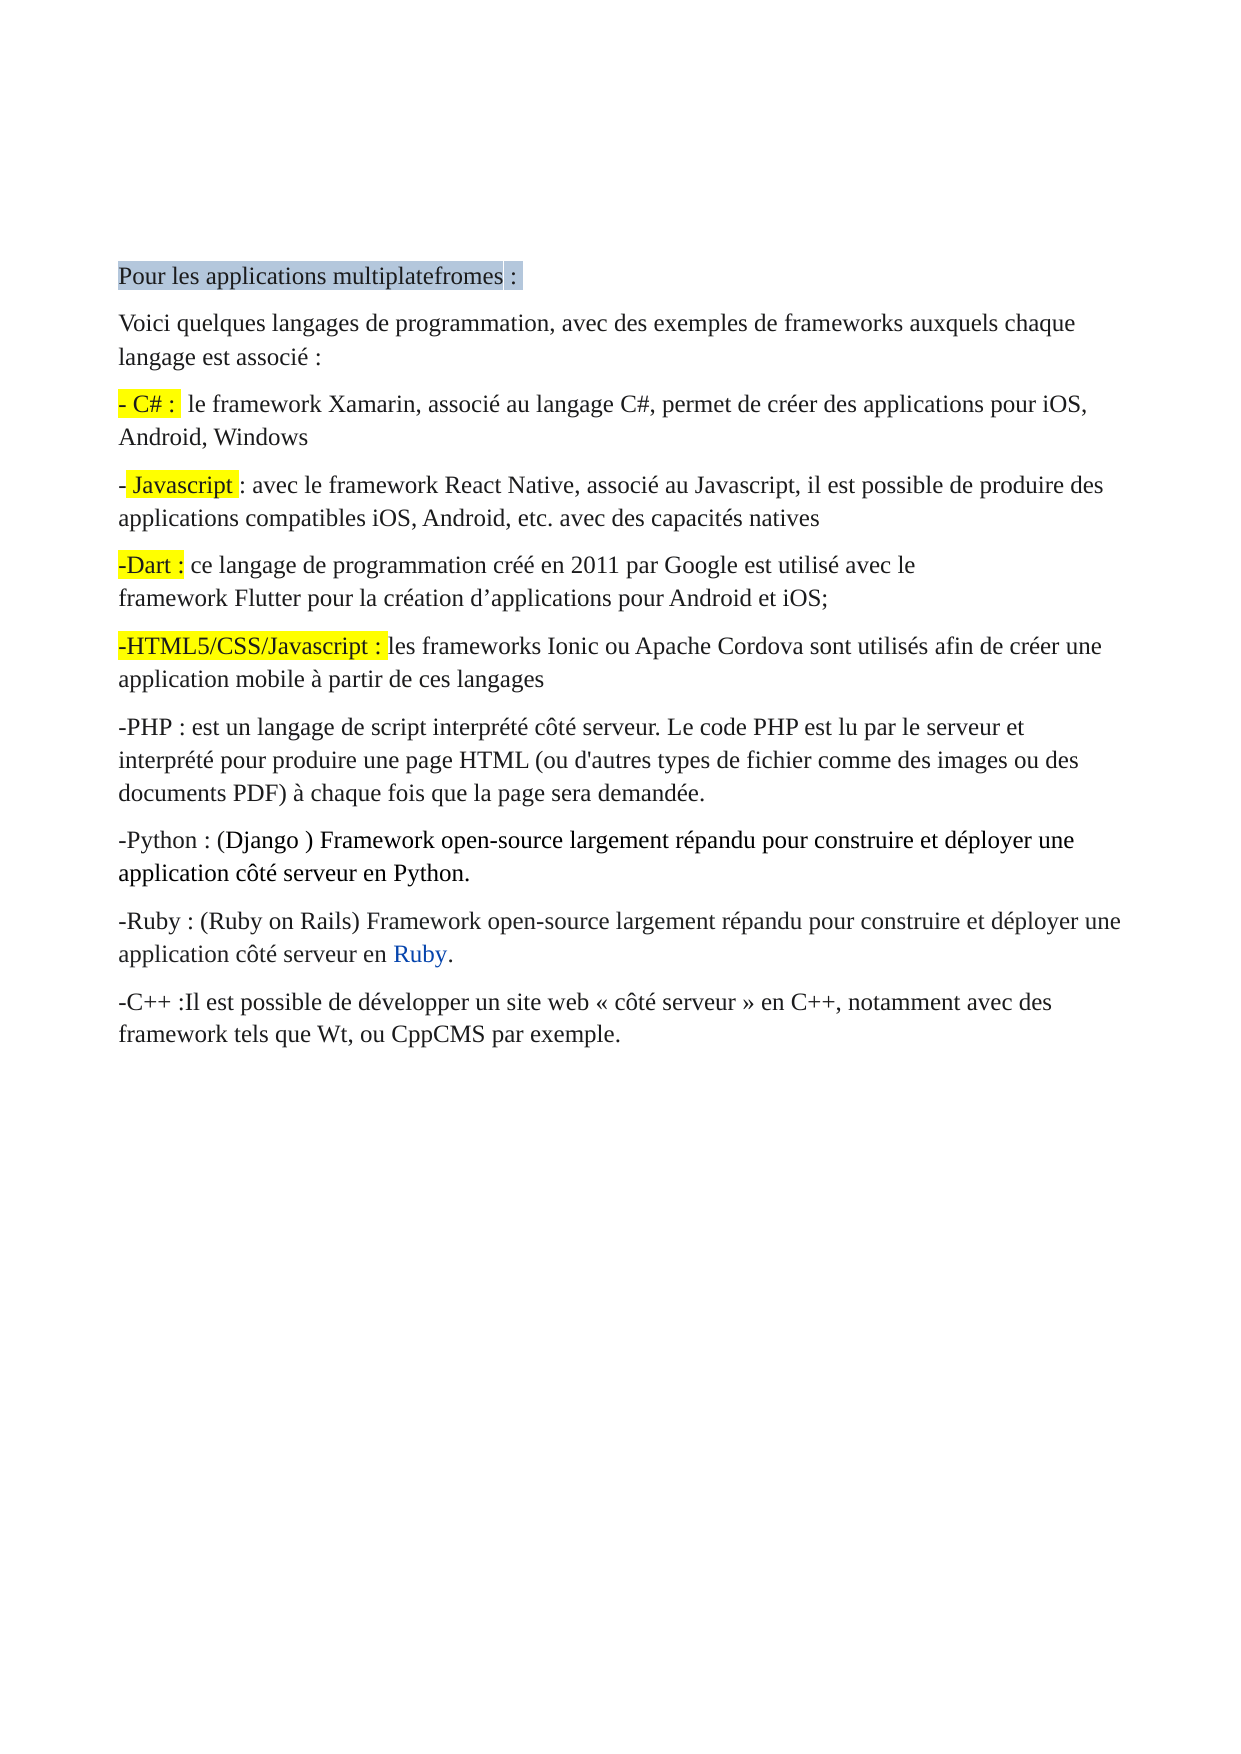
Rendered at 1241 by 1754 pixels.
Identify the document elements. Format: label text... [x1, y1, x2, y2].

text -Ruby : (Ruby on Rails) Framework open-source largement répandu pour construire et déployer une application côté serveur en Ruby. [118, 906, 1122, 968]
text - Javascript : avec le framework React Native, associé au Javascript, il est possible de produire des applications compatibles iOS, Android, etc. avec des capacités natives [118, 470, 1122, 532]
text -HTML5/CSS/Javascript : les frameworks Ionic ou Apache Cordova sont utilisés afin de créer une application mobile à partir de ces langages [118, 631, 1122, 693]
text -PHP : est un langage de script interprété côté serveur. Le code PHP est lu par le serveur et interprété pour produire une page HTML (ou d'autres types de fichier comme des images ou des documents PDF) à chaque fois que la page sera demandée. [118, 712, 1122, 806]
text Pour les applications multiplatefromes : [118, 261, 1122, 290]
text - C# : le framework Xamarin, associé au langage C#, permet de créer des applications pour iOS, Android, Windows [118, 389, 1122, 451]
text -C++ :Il est possible de développer un site web « côté serveur » en C++, notamment avec des framework tels que Wt, ou CppCMS par exemple. [118, 987, 1122, 1048]
text -Python : (Django ) Framework open-source largement répandu pour construire et déployer une application côté serveur en Python. [118, 825, 1122, 887]
text Voici quelques langages de programmation, avec des exemples de frameworks auxquels chaque langage est associé : [118, 308, 1122, 370]
text -Dart : ce langage de programmation créé en 2011 par Google est utilisé avec le framework Flutter pour la création d’applications pour Android et iOS; [118, 550, 1122, 612]
